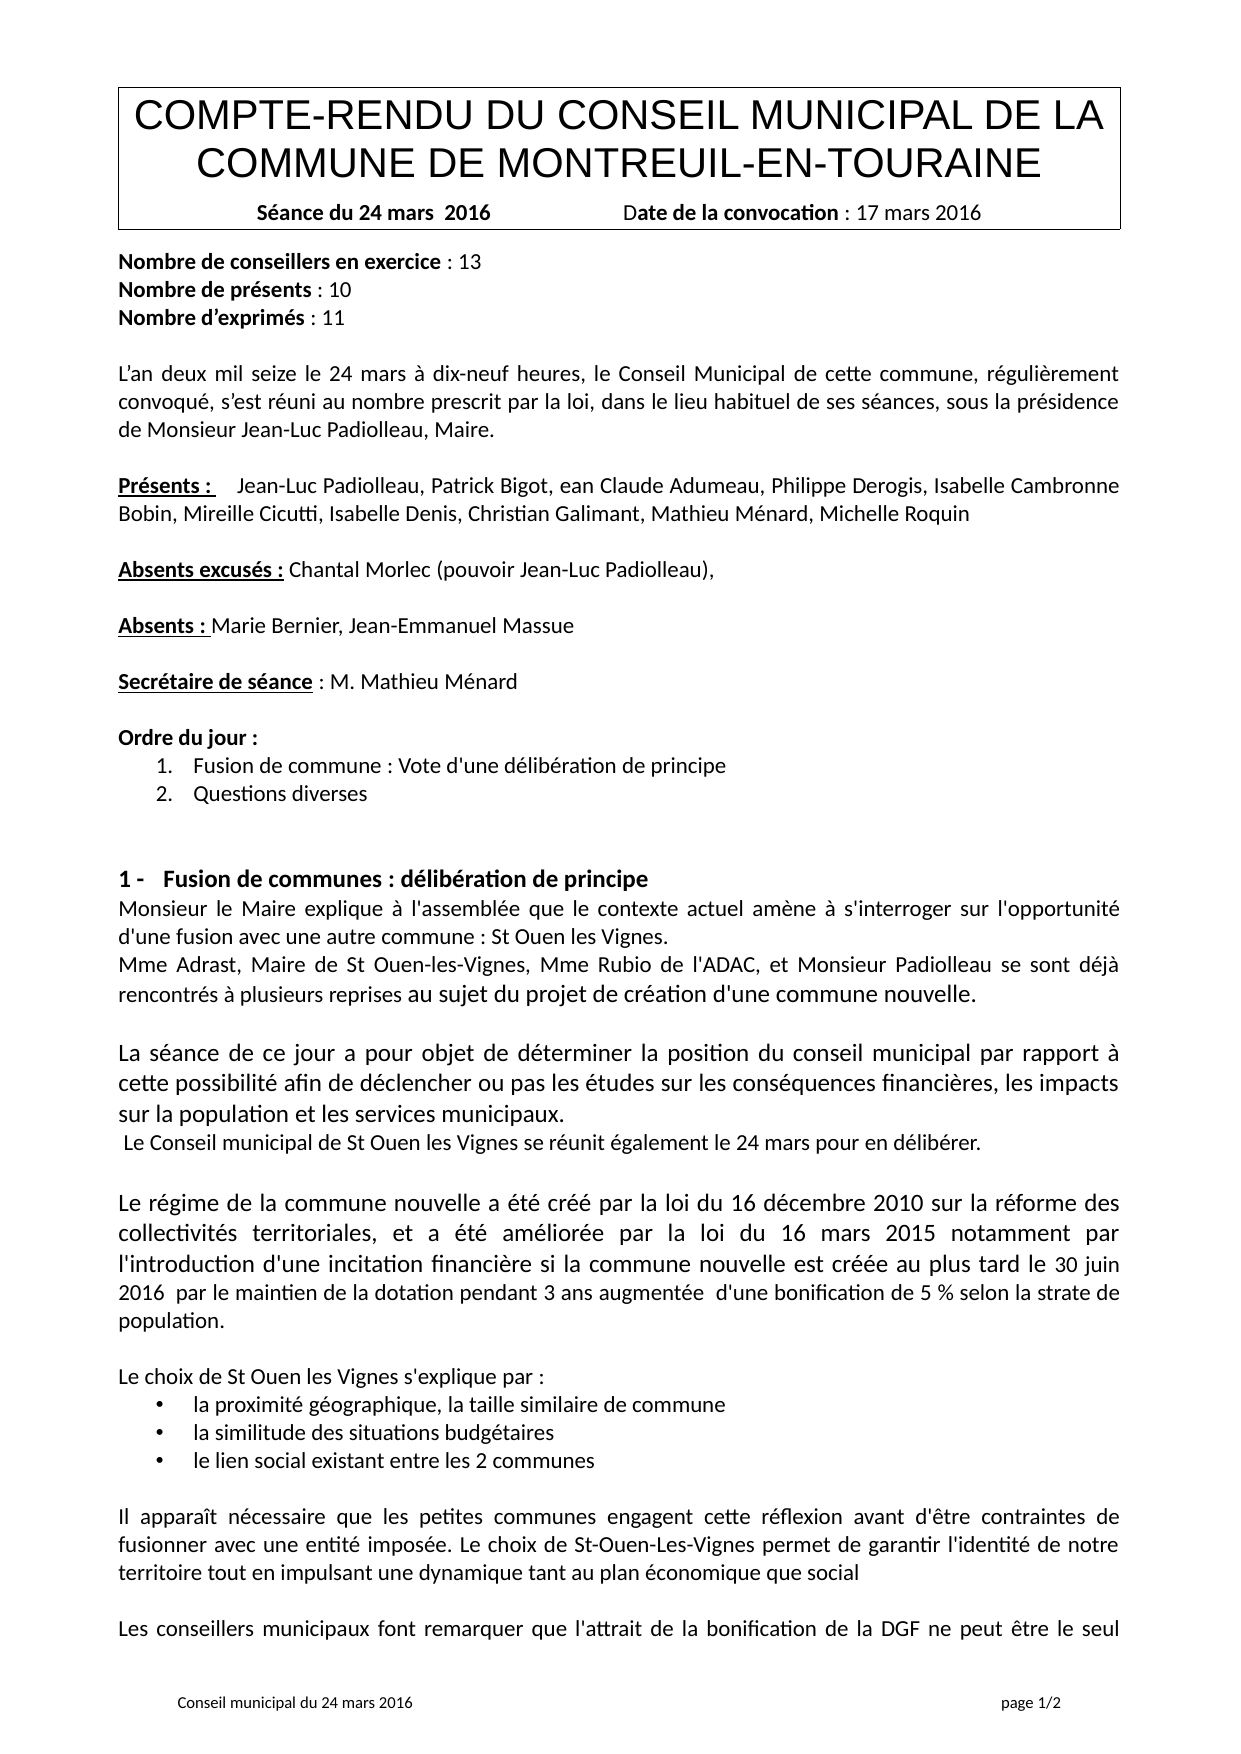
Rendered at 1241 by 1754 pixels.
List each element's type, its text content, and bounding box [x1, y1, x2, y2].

list Fusion de commune : Vote d'une délibération de principe [156, 751, 1120, 779]
list Questions diverses [156, 779, 1120, 807]
list la similitude des situations budgétaires [156, 1418, 1120, 1446]
text Mme Adrast, Maire de St Ouen-les-Vignes, Mme Rubio de l'ADAC, et Monsieur Padiolleau se sont déjà rencontrés à plusieurs reprises au sujet du projet de création d'une commune nouvelle. [118, 950, 1120, 1009]
text Les conseillers municipaux font remarquer que l'attrait de la bonification de la DGF ne peut être le seul [118, 1614, 1120, 1643]
subtitle Fusion de communes : délibération de principe [118, 863, 1120, 894]
list la proximité géographique, la taille similaire de commune [156, 1390, 1120, 1418]
text Nombre de conseillers en exercice : 13 [118, 247, 1120, 275]
text Nombre d’exprimés : 11 [118, 303, 1120, 331]
text Il apparaît nécessaire que les petites communes engagent cette réflexion avant d'être contraintes de fusionner avec une entité imposée. Le choix de St-Ouen-Les-Vignes permet de garantir l'identité de notre territoire tout en impulsant une dynamique tant au plan économique que social [118, 1502, 1120, 1587]
subtitle COMPTE-RENDU DU CONSEIL MUNICIPAL DE LA COMMUNE DE MONTREUIL-EN-TOURAINE [119, 88, 1120, 186]
text Présents : Jean-Luc Padiolleau, Patrick Bigot, ean Claude Adumeau, Philippe Derogis, Isabelle Cambronne Bobin, Mireille Cicutti, Isabelle Denis, Christian Galimant, Mathieu Ménard, Michelle Roquin [118, 471, 1120, 527]
text Absents : Marie Bernier, Jean-Emmanuel Massue [118, 611, 1120, 639]
text Absents excusés : Chantal Morlec (pouvoir Jean-Luc Padiolleau), [118, 555, 1120, 583]
text Le régime de la commune nouvelle a été créé par la loi du 16 décembre 2010 sur la réforme des collectivités territoriales, et a été améliorée par la loi du 16 mars 2015 notamment par l'introduction d'une incitation financière si la commune nouvelle est créée au plus tard le 30 juin 2016 par le maintien de la dotation pendant 3 ans augmentée d'une bonification de 5 % selon la strate de population. [118, 1187, 1120, 1334]
list le lien social existant entre les 2 communes [156, 1446, 1120, 1474]
text Le Conseil municipal de St Ouen les Vignes se réunit également le 24 mars pour en délibérer. [118, 1128, 1120, 1156]
text Séance du 24 mars 2016 Date de la convocation : 17 mars 2016 [119, 195, 1120, 229]
text Ordre du jour : [118, 723, 1120, 751]
text L’an deux mil seize le 24 mars à dix-neuf heures, le Conseil Municipal de cette commune, régulièrement convoqué, s’est réuni au nombre prescrit par la loi, dans le lieu habituel de ses séances, sous la présidence de Monsieur Jean-Luc Padiolleau, Maire. [118, 359, 1120, 443]
text Secrétaire de séance : M. Mathieu Ménard [118, 667, 1120, 695]
text Monsieur le Maire explique à l'assemblée que le contexte actuel amène à s'interroger sur l'opportunité d'une fusion avec une autre commune : St Ouen les Vignes. [118, 894, 1120, 950]
text Le choix de St Ouen les Vignes s'explique par : [118, 1362, 1120, 1390]
text Nombre de présents : 10 [118, 275, 1120, 303]
text La séance de ce jour a pour objet de déterminer la position du conseil municipal par rapport à cette possibilité afin de déclencher ou pas les études sur les conséquences financières, les impacts sur la population et les services municipaux. [118, 1037, 1120, 1128]
